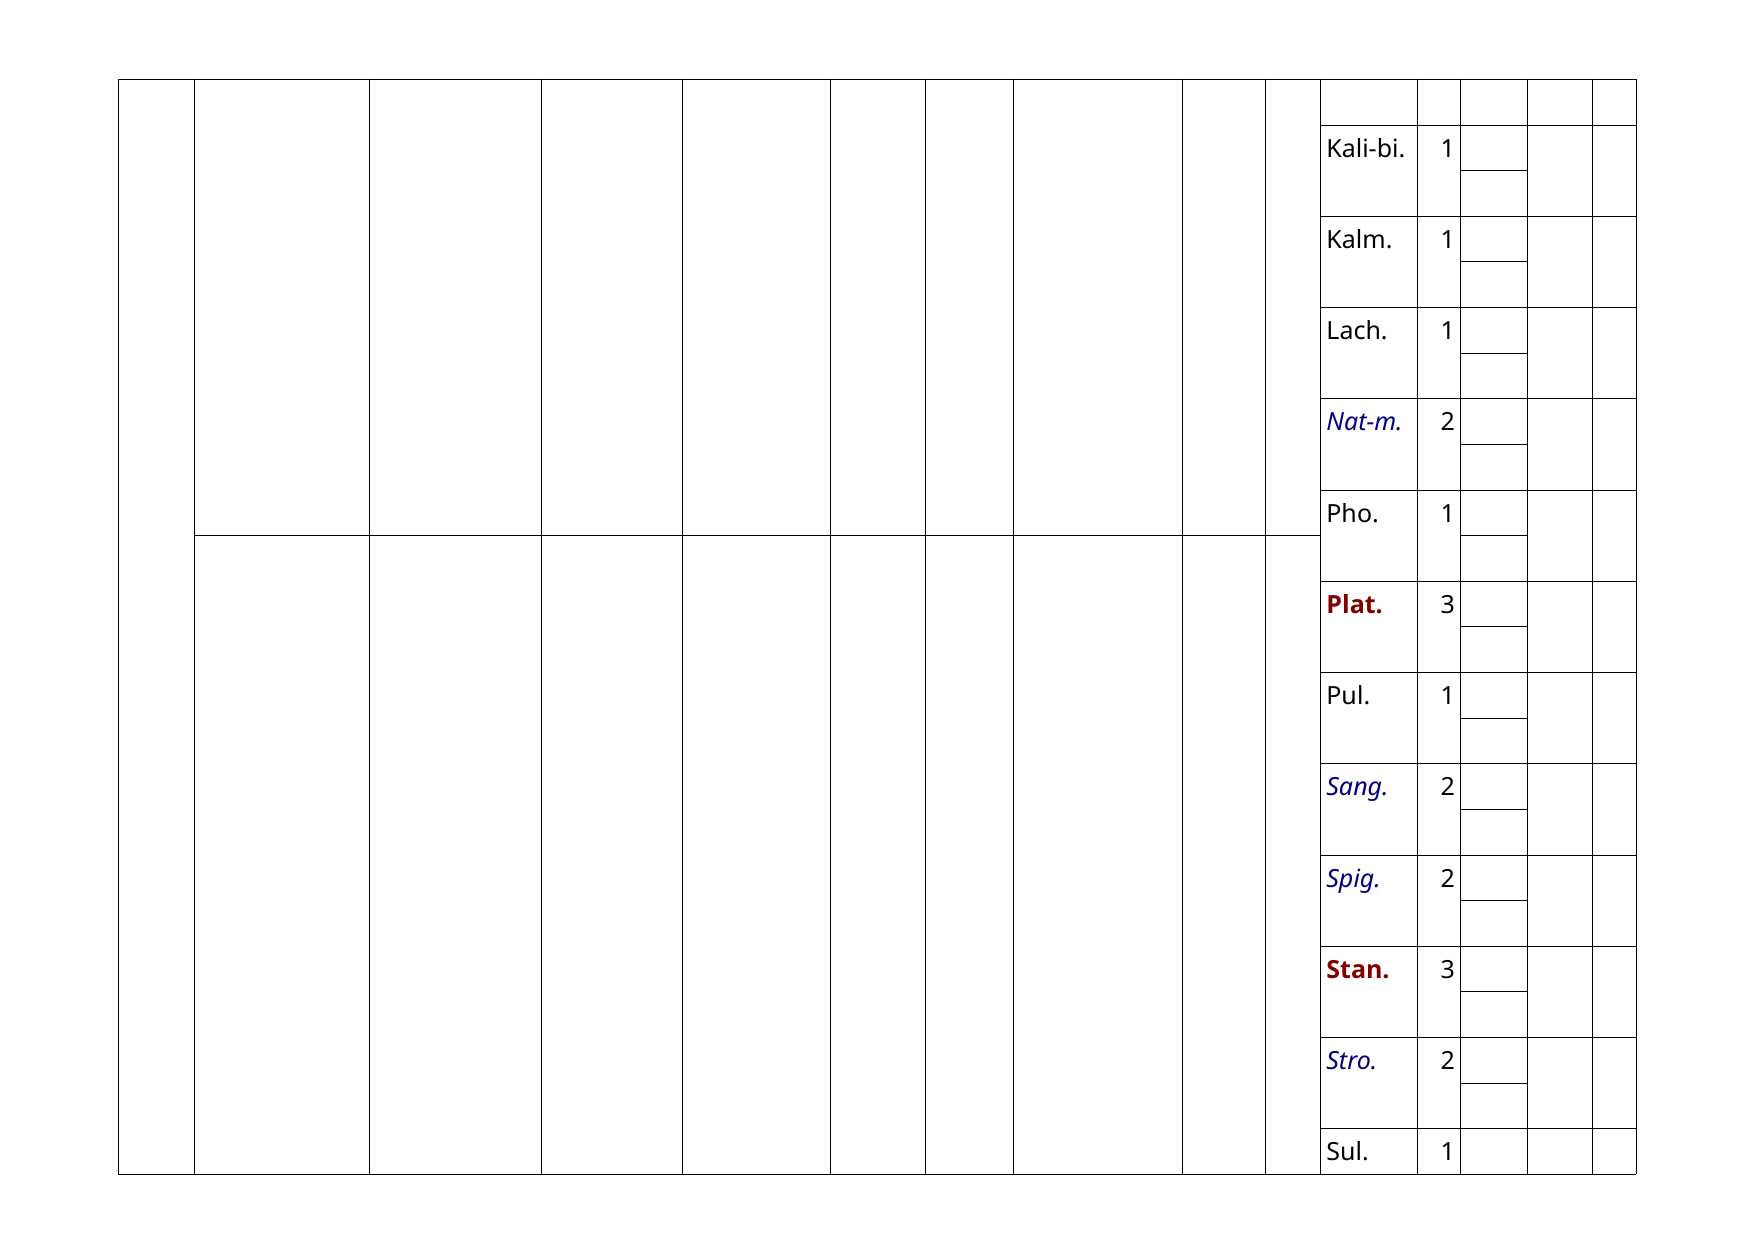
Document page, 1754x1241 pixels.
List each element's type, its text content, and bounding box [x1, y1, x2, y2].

table_cell Kalm. [1321, 217, 1417, 307]
table_cell Nat-m. [1321, 399, 1417, 489]
table_cell [1321, 80, 1417, 124]
table_cell [831, 536, 925, 1174]
table_cell [1461, 80, 1527, 124]
table_cell [1528, 673, 1592, 763]
table_cell [1461, 491, 1527, 535]
table_cell Pho. [1321, 491, 1417, 581]
table_cell [370, 536, 541, 1174]
table_cell [1593, 856, 1636, 946]
table_cell [1593, 491, 1636, 581]
table_cell [1528, 1129, 1592, 1174]
table_cell [1593, 399, 1636, 489]
table_cell [195, 536, 369, 1174]
table_cell [1183, 536, 1265, 1174]
table_cell [195, 80, 369, 535]
table_cell 2 [1418, 856, 1460, 946]
table_cell Sul. [1321, 1129, 1417, 1174]
table_cell [1461, 856, 1527, 900]
table_cell 1 [1418, 491, 1460, 581]
table_cell [1461, 171, 1527, 216]
table_cell [1593, 80, 1636, 124]
table_cell 3 [1418, 947, 1460, 1037]
table_cell [1593, 673, 1636, 763]
table_cell [1528, 80, 1592, 124]
table_cell [1461, 536, 1527, 581]
table_cell [1014, 536, 1182, 1174]
table_cell [1461, 947, 1527, 991]
table_cell [1266, 80, 1320, 535]
table_cell Plat. [1321, 582, 1417, 672]
table_cell [1593, 126, 1636, 216]
table_cell [683, 80, 830, 535]
table_cell Kali-bi. [1321, 126, 1417, 216]
table_cell [1528, 1038, 1592, 1128]
table_cell [926, 80, 1013, 535]
table_cell [831, 80, 925, 535]
table_cell [1183, 80, 1265, 535]
table_cell [1593, 308, 1636, 398]
table_cell [1593, 217, 1636, 307]
table_cell Stro. [1321, 1038, 1417, 1128]
table_cell [1528, 856, 1592, 946]
table_cell [926, 536, 1013, 1174]
table_cell [1593, 947, 1636, 1037]
table_cell 1 [1418, 1129, 1460, 1174]
table_cell Pul. [1321, 673, 1417, 763]
table_cell [1461, 308, 1527, 353]
table_cell 2 [1418, 1038, 1460, 1128]
table_cell Spig. [1321, 856, 1417, 946]
table_cell Lach. [1321, 308, 1417, 398]
table_cell [1461, 719, 1527, 763]
table_cell [1528, 399, 1592, 489]
table_cell [1461, 217, 1527, 261]
table_cell Stan. [1321, 947, 1417, 1037]
table_cell [1593, 764, 1636, 854]
table_cell [1528, 126, 1592, 216]
table_cell [1461, 673, 1527, 718]
table_cell [1461, 1084, 1527, 1128]
table_cell [1528, 764, 1592, 854]
table_cell [119, 80, 194, 1174]
table_cell [1461, 582, 1527, 626]
table_cell [1528, 308, 1592, 398]
table_cell [1461, 992, 1527, 1037]
table_cell [542, 536, 682, 1174]
table_cell [1528, 491, 1592, 581]
table_cell 1 [1418, 673, 1460, 763]
table_cell [683, 536, 830, 1174]
table_cell 2 [1418, 764, 1460, 854]
table_cell [1461, 1038, 1527, 1083]
table_cell [1461, 810, 1527, 854]
table_cell 3 [1418, 582, 1460, 672]
table_cell [1461, 399, 1527, 444]
table_cell [1528, 947, 1592, 1037]
table_cell [1461, 901, 1527, 946]
table_cell [1461, 354, 1527, 398]
table_cell [370, 80, 541, 535]
table_cell 1 [1418, 126, 1460, 216]
table_cell 2 [1418, 399, 1460, 489]
table_cell [1593, 582, 1636, 672]
table_cell [1461, 126, 1527, 170]
table_cell [1461, 1129, 1527, 1174]
table_cell 1 [1418, 217, 1460, 307]
table_cell [1461, 262, 1527, 307]
table_cell [1593, 1129, 1636, 1174]
table_cell [1461, 627, 1527, 672]
table_cell [1528, 582, 1592, 672]
table_cell [1593, 1038, 1636, 1128]
table_cell [1528, 217, 1592, 307]
table_cell Sang. [1321, 764, 1417, 854]
table_cell [1014, 80, 1182, 535]
table_cell [1418, 80, 1460, 124]
table_cell [1461, 445, 1527, 489]
table_cell [1461, 764, 1527, 809]
table_cell [542, 80, 682, 535]
table_cell [1266, 536, 1320, 1174]
table_cell 1 [1418, 308, 1460, 398]
